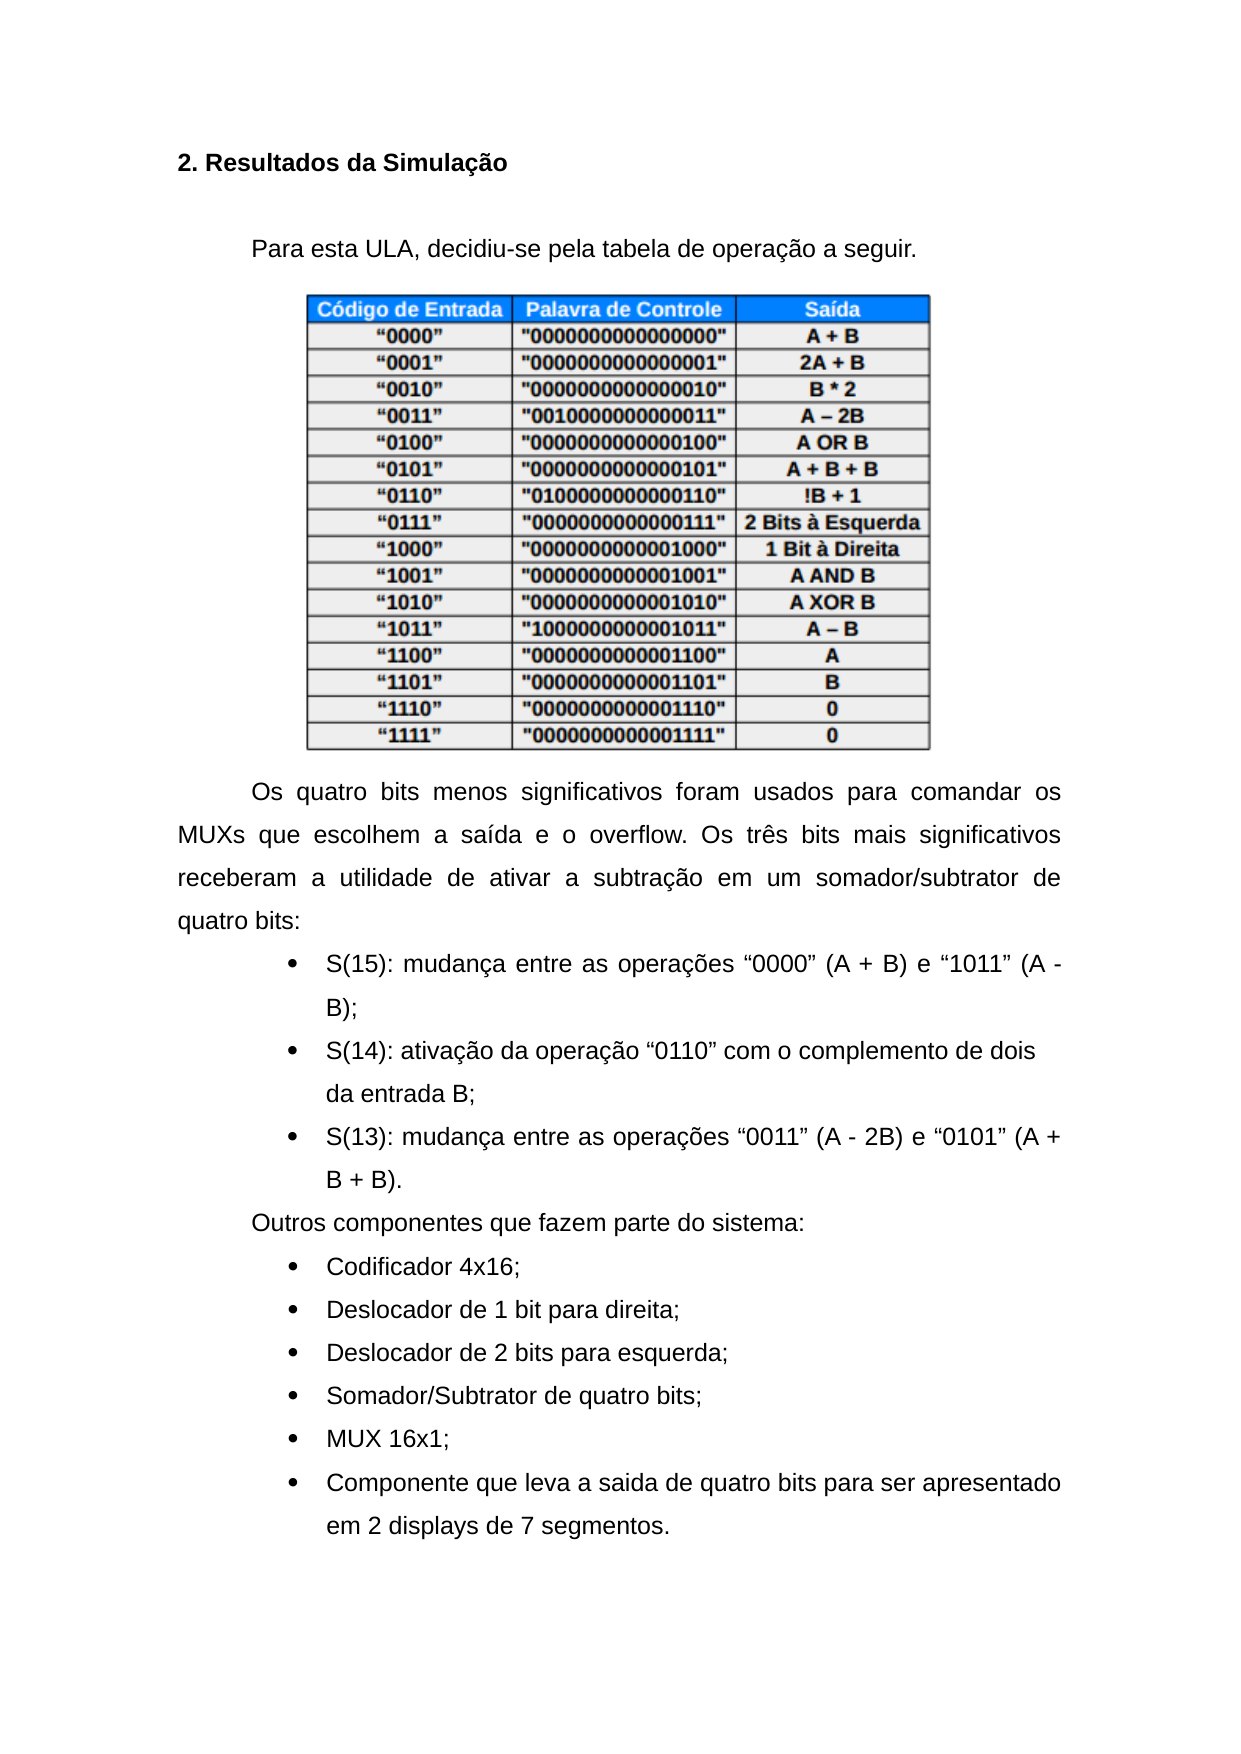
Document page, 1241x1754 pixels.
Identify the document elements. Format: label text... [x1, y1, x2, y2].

list Codificador 4x16; [288, 1252, 1063, 1280]
list Deslocador de 2 bits para esquerda; [288, 1338, 1063, 1367]
text Os quatro bits menos significativos foram usados para comandar os MUXs que escolhem a saída e o overflow. Os três bits mais significativos receberam a utilidade de ativar a subtração em um somador/subtrator de quatro bits: [177, 777, 1063, 935]
list Deslocador de 1 bit para direita; [288, 1295, 1063, 1324]
text Outros componentes que fazem parte do sistema: [177, 1208, 1063, 1237]
text 2. Resultados da Simulação [177, 148, 1063, 176]
text Para esta ULA, decidiu-se pela tabela de operação a seguir. [177, 234, 1063, 263]
list Componente que leva a saida de quatro bits para ser apresentado em 2 displays de 7 segmentos. [288, 1468, 1063, 1540]
list S(15): mudança entre as operações “0000” (A + B) e “1011” (A - B); [288, 949, 1063, 1021]
list S(14): ativação da operação “0110” com o complemento de dois da entrada B; [288, 1036, 1063, 1108]
list S(13): mudança entre as operações “0011” (A - 2B) e “0101” (A + B + B). [288, 1122, 1063, 1194]
list Somador/Subtrator de quatro bits; [288, 1381, 1063, 1410]
list MUX 16x1; [288, 1424, 1063, 1453]
